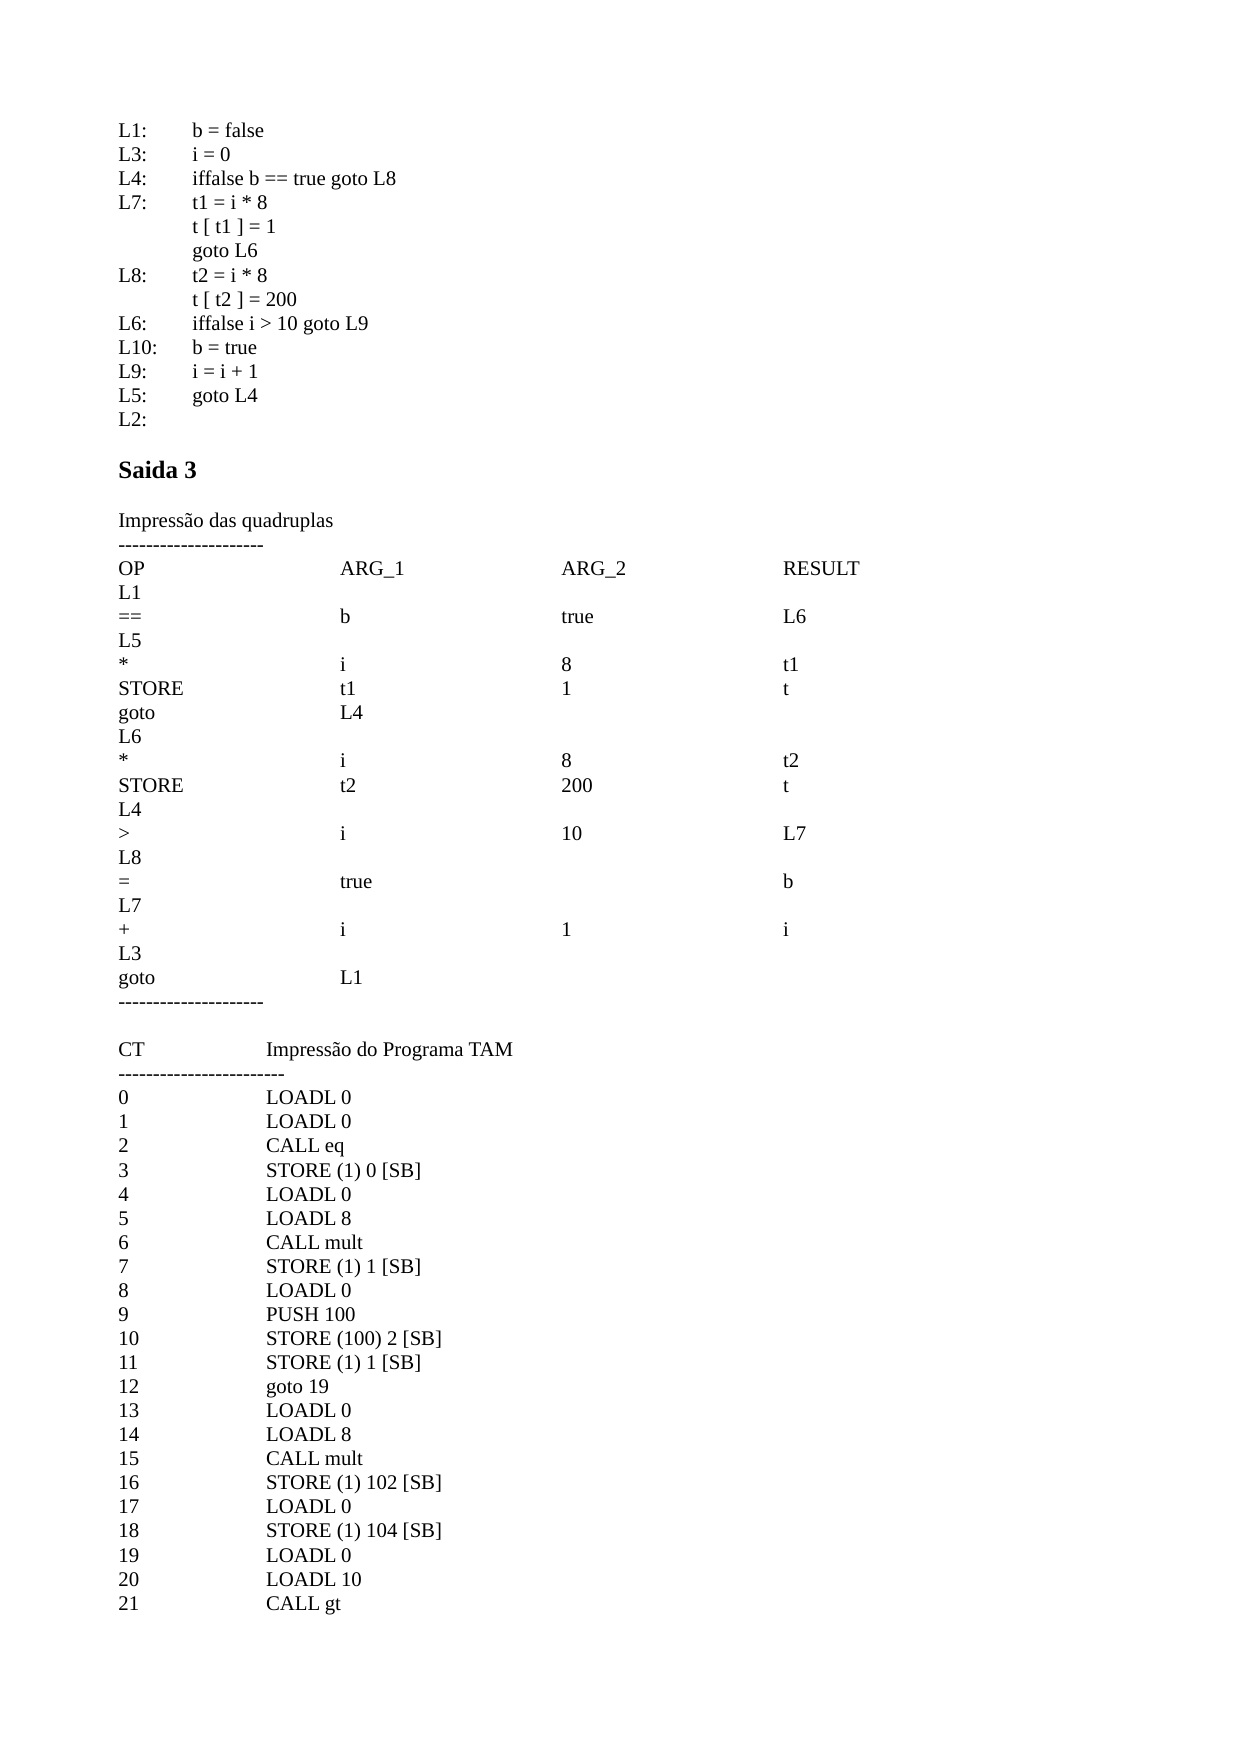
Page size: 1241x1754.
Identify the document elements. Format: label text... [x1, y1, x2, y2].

text L5 [118, 628, 1122, 652]
text 14 LOADL 8 [118, 1422, 1122, 1446]
text L9: i = i + 1 [118, 359, 1122, 383]
text 20 LOADL 10 [118, 1567, 1122, 1591]
text L3: i = 0 [118, 142, 1122, 166]
text 7 STORE (1) 1 [SB] [118, 1254, 1122, 1278]
text Impressão das quadruplas [118, 508, 1122, 532]
text 5 LOADL 8 [118, 1206, 1122, 1230]
text t [ t1 ] = 1 [118, 214, 1122, 238]
text 2 CALL eq [118, 1133, 1122, 1157]
text L1 [118, 580, 1122, 604]
text 9 PUSH 100 [118, 1302, 1122, 1326]
text L1: b = false [118, 118, 1122, 142]
text 15 CALL mult [118, 1446, 1122, 1470]
text 18 STORE (1) 104 [SB] [118, 1518, 1122, 1542]
text 6 CALL mult [118, 1230, 1122, 1254]
text 21 CALL gt [118, 1591, 1122, 1615]
text + i 1 i [118, 917, 1122, 941]
text STORE t2 200 t [118, 772, 1122, 797]
text OP ARG_1 ARG_2 RESULT [118, 556, 1122, 580]
text L6: iffalse i > 10 goto L9 [118, 311, 1122, 335]
text > i 10 L7 [118, 821, 1122, 845]
text L7 [118, 893, 1122, 917]
text goto L1 [118, 965, 1122, 989]
text goto L6 [118, 238, 1122, 262]
text L5: goto L4 [118, 383, 1122, 407]
text 16 STORE (1) 102 [SB] [118, 1470, 1122, 1494]
text 12 goto 19 [118, 1374, 1122, 1398]
text 0 LOADL 0 [118, 1085, 1122, 1109]
text Saida 3 [118, 455, 1122, 484]
text 13 LOADL 0 [118, 1398, 1122, 1422]
text L6 [118, 724, 1122, 748]
text L4 [118, 797, 1122, 821]
text 8 LOADL 0 [118, 1278, 1122, 1302]
text t [ t2 ] = 200 [118, 287, 1122, 311]
text 17 LOADL 0 [118, 1494, 1122, 1518]
text 10 STORE (100) 2 [SB] [118, 1326, 1122, 1350]
text --------------------- [118, 989, 1122, 1013]
text 1 LOADL 0 [118, 1109, 1122, 1133]
text --------------------- [118, 532, 1122, 556]
text * i 8 t1 [118, 652, 1122, 676]
text 19 LOADL 0 [118, 1542, 1122, 1567]
text L7: t1 = i * 8 [118, 190, 1122, 214]
text goto L4 [118, 700, 1122, 724]
text L8 [118, 845, 1122, 869]
text 11 STORE (1) 1 [SB] [118, 1350, 1122, 1374]
text 4 LOADL 0 [118, 1182, 1122, 1206]
text 3 STORE (1) 0 [SB] [118, 1157, 1122, 1182]
text L4: iffalse b == true goto L8 [118, 166, 1122, 190]
text CT Impressão do Programa TAM [118, 1037, 1122, 1061]
text = true b [118, 869, 1122, 893]
text L10: b = true [118, 335, 1122, 359]
text == b true L6 [118, 604, 1122, 628]
text L8: t2 = i * 8 [118, 262, 1122, 287]
text STORE t1 1 t [118, 676, 1122, 700]
text ------------------------ [118, 1061, 1122, 1085]
text L2: [118, 407, 1122, 431]
text L3 [118, 941, 1122, 965]
text * i 8 t2 [118, 748, 1122, 772]
